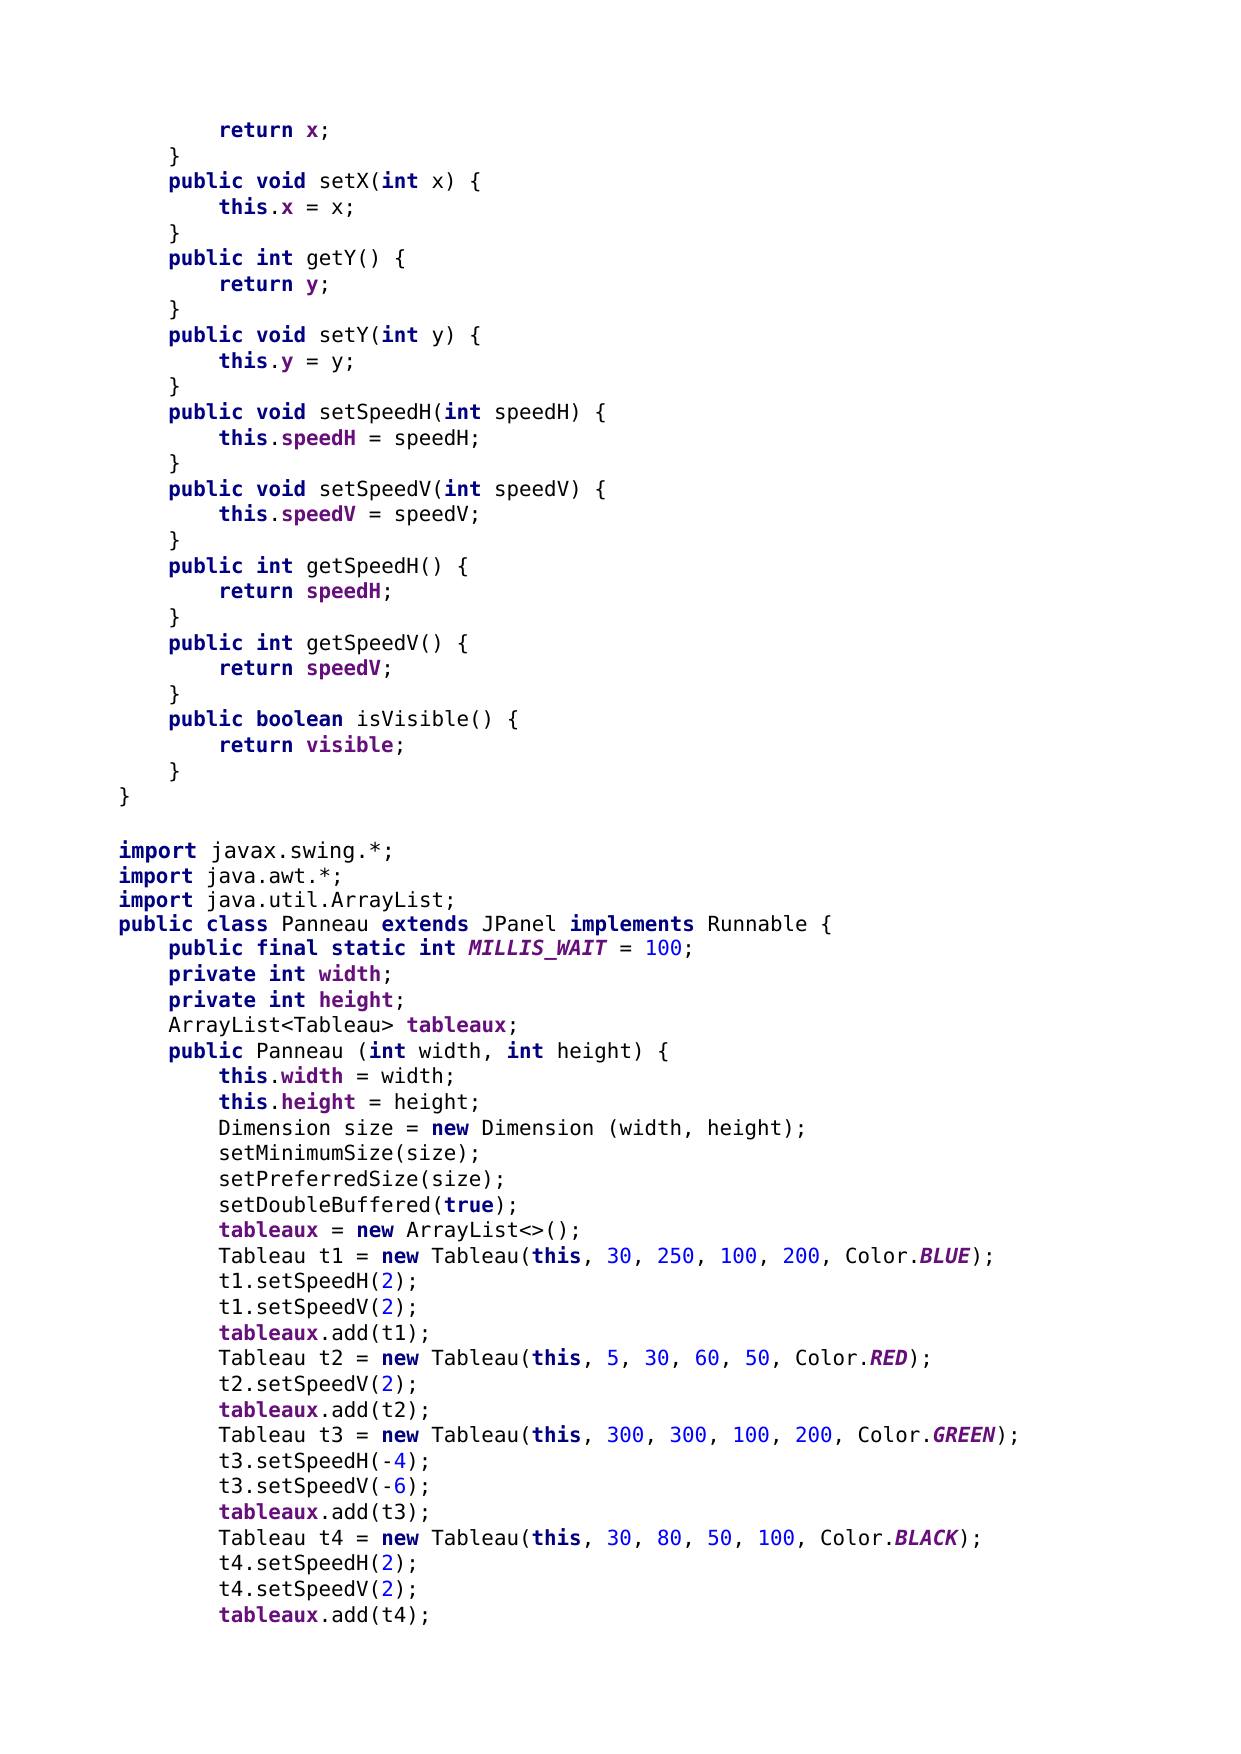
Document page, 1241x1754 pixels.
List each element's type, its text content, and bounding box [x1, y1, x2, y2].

text this.y = y; [118, 349, 1122, 374]
text public class Panneau extends JPanel implements Runnable { [118, 912, 1122, 936]
text public void setSpeedH(int speedH) { [118, 400, 1122, 426]
text } [118, 605, 1122, 631]
text public int getSpeedH() { [118, 554, 1122, 579]
text Tableau t2 = new Tableau(this, 5, 30, 60, 50, Color.RED); [118, 1346, 1122, 1372]
text public final static int MILLIS_WAIT = 100; [118, 936, 1122, 962]
text } [118, 682, 1122, 707]
text t1.setSpeedV(2); [118, 1295, 1122, 1321]
text public int getSpeedV() { [118, 631, 1122, 656]
text Tableau t1 = new Tableau(this, 30, 250, 100, 200, Color.BLUE); [118, 1244, 1122, 1269]
text return speedV; [118, 656, 1122, 682]
text } [118, 374, 1122, 400]
text } [118, 784, 1122, 809]
text tableaux.add(t3); [118, 1500, 1122, 1526]
text t4.setSpeedH(2); [118, 1551, 1122, 1577]
text Tableau t4 = new Tableau(this, 30, 80, 50, 100, Color.BLACK); [118, 1526, 1122, 1551]
text } [118, 144, 1122, 169]
text public void setY(int y) { [118, 323, 1122, 349]
text public int getY() { [118, 246, 1122, 272]
text ArrayList<Tableau> tableaux; [118, 1013, 1122, 1039]
text t3.setSpeedV(-6); [118, 1474, 1122, 1500]
text Dimension size = new Dimension (width, height); [118, 1116, 1122, 1141]
text } [118, 221, 1122, 246]
text public Panneau (int width, int height) { [118, 1039, 1122, 1064]
text import javax.swing.*; [118, 838, 1122, 864]
text this.speedV = speedV; [118, 502, 1122, 528]
text t4.setSpeedV(2); [118, 1577, 1122, 1603]
text } [118, 297, 1122, 323]
text public boolean isVisible() { [118, 707, 1122, 733]
text return visible; [118, 733, 1122, 759]
text setPreferredSize(size); [118, 1167, 1122, 1193]
text this.width = width; [118, 1064, 1122, 1090]
text import java.util.ArrayList; [118, 888, 1122, 912]
text tableaux.add(t1); [118, 1321, 1122, 1346]
text this.x = x; [118, 195, 1122, 221]
text import java.awt.*; [118, 864, 1122, 888]
text } [118, 528, 1122, 554]
text public void setX(int x) { [118, 169, 1122, 195]
text this.height = height; [118, 1090, 1122, 1116]
text } [118, 451, 1122, 477]
text } [118, 759, 1122, 784]
text tableaux = new ArrayList<>(); [118, 1218, 1122, 1244]
text tableaux.add(t2); [118, 1398, 1122, 1423]
text return x; [118, 118, 1122, 144]
text t3.setSpeedH(-4); [118, 1449, 1122, 1474]
text setDoubleBuffered(true); [118, 1193, 1122, 1218]
text public void setSpeedV(int speedV) { [118, 477, 1122, 502]
text Tableau t3 = new Tableau(this, 300, 300, 100, 200, Color.GREEN); [118, 1423, 1122, 1449]
text private int width; [118, 962, 1122, 988]
text t2.setSpeedV(2); [118, 1372, 1122, 1398]
text this.speedH = speedH; [118, 426, 1122, 451]
text return y; [118, 272, 1122, 297]
text setMinimumSize(size); [118, 1141, 1122, 1167]
text tableaux.add(t4); [118, 1603, 1122, 1628]
text return speedH; [118, 579, 1122, 605]
text t1.setSpeedH(2); [118, 1269, 1122, 1295]
text private int height; [118, 988, 1122, 1013]
